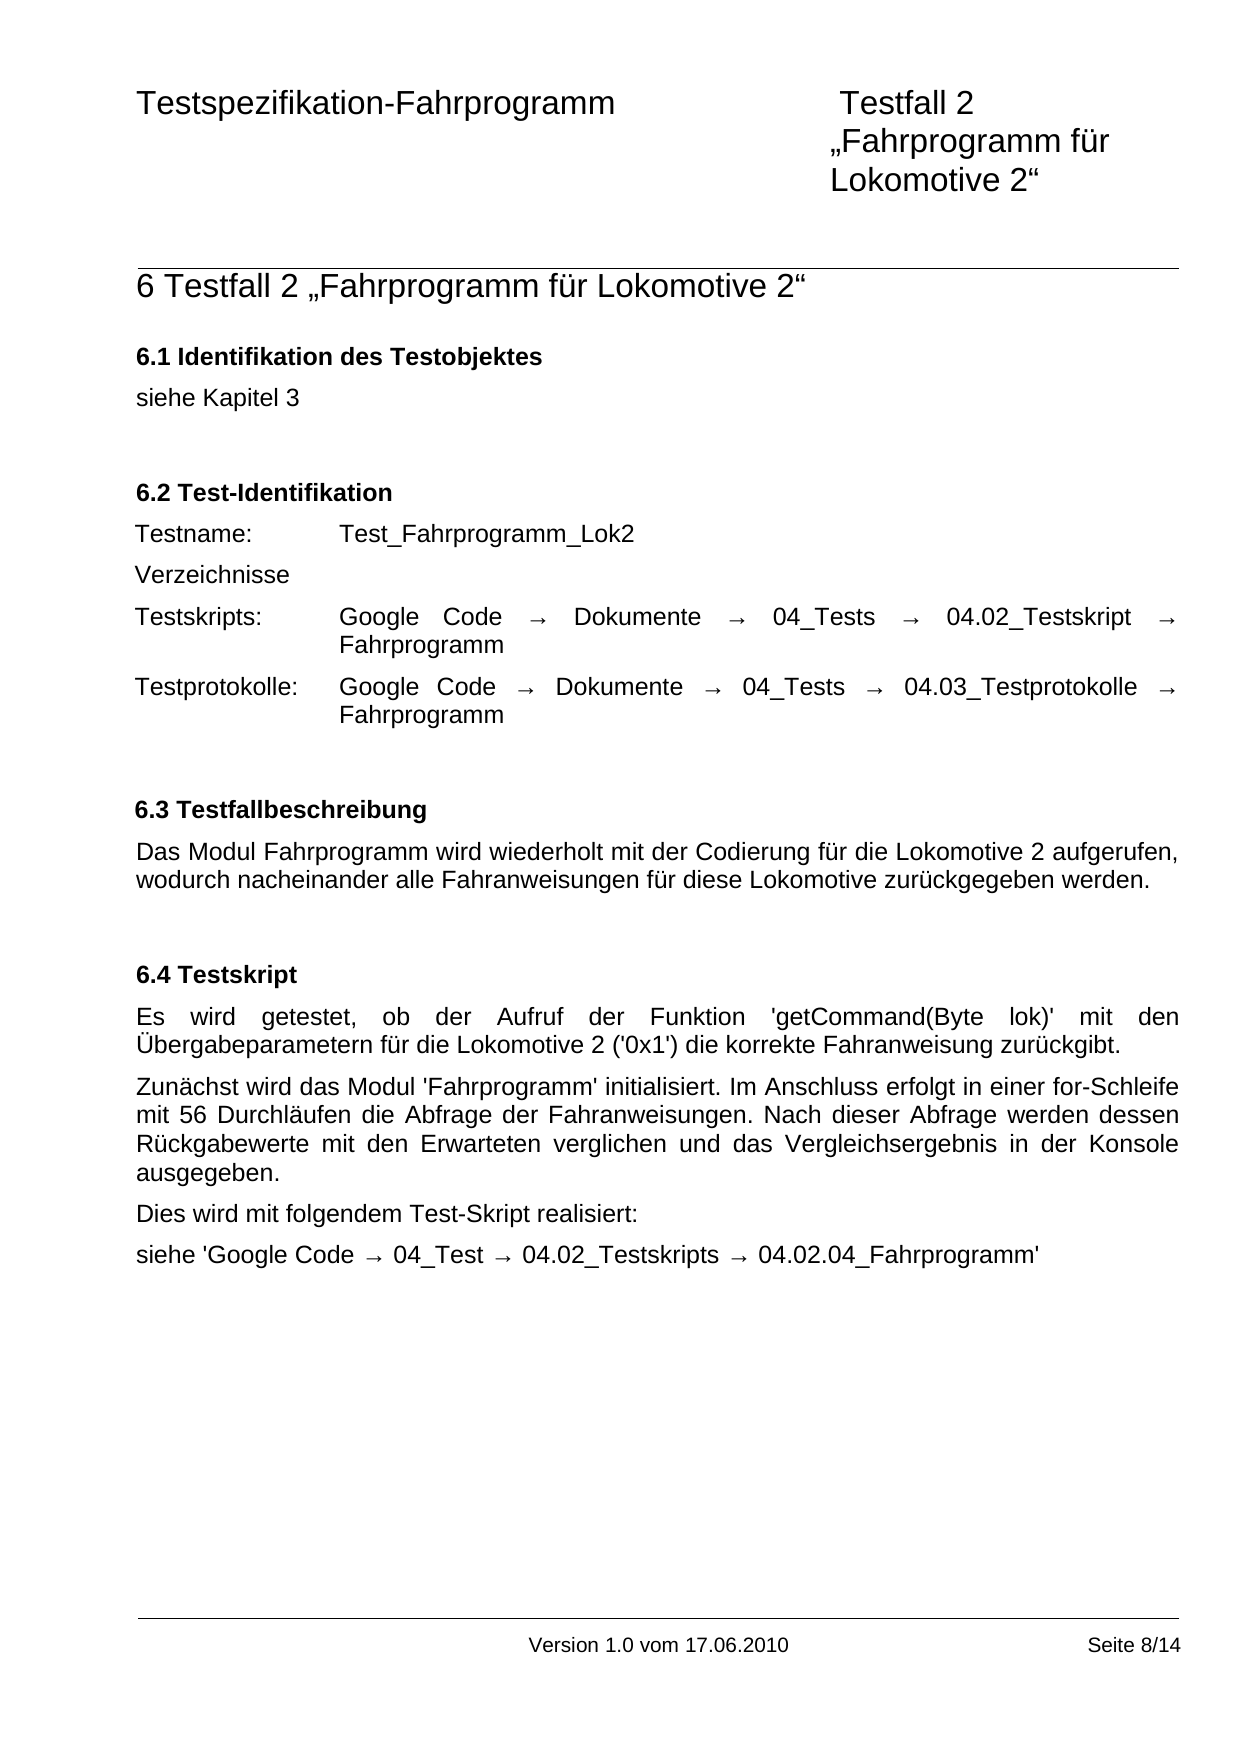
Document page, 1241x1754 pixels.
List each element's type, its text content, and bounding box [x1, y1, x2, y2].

subtitle Testfall 2 „Fahrprogramm für Lokomotive 2“ [392, 289, 448, 304]
text siehe Kapitel 3 [136, 383, 1181, 412]
text Dies wird mit folgendem Test-Skript realisiert: [136, 1199, 1181, 1228]
text Testskripts: Google Code → Dokumente → 04_Tests → 04.02_Testskript → Fahrprogramm [134, 602, 1181, 659]
text Testname: Test_Fahrprogramm_Lok2 [134, 519, 1181, 548]
text Das Modul Fahrprogramm wird wiederholt mit der Codierung für die Lokomotive 2 aufgerufen, wodurch nacheinander alle Fahranweisungen für diese Lokomotive zurückgegeben werden. [0, 837, 1181, 894]
text Testprotokolle: Google Code → Dokumente → 04_Tests → 04.03_Testprotokolle → Fahrprogramm [134, 672, 1181, 729]
text Zunächst wird das Modul 'Fahrprogramm' initialisiert. Im Anschluss erfolgt in einer for-Schleife mit 56 Durchläufen die Abfrage der Fahranweisungen. Nach dieser Abfrage werden dessen Rückgabewerte mit den Erwarteten verglichen und das Vergleichsergebnis in der Konsole ausgegeben. [136, 1072, 1181, 1187]
text Verzeichnisse [134, 561, 1181, 589]
text Es wird getestet, ob der Aufruf der Funktion 'getCommand(Byte lok)' mit den Übergabeparametern für die Lokomotive 2 ('0x1') die korrekte Fahranweisung zurückgibt. [136, 1002, 1181, 1059]
subtitle Test-Identifikation [136, 478, 1181, 507]
subtitle Testskript [136, 961, 1181, 989]
subtitle Testfall 2 „Fahrprogramm für Lokomotive 2“ [136, 289, 389, 304]
subtitle Identifikation des Testobjektes [136, 342, 1181, 371]
text siehe 'Google Code → 04_Test → 04.02_Testskripts → 04.02.04_Fahrprogramm' [136, 1241, 1181, 1269]
subtitle Testfallbeschreibung [134, 796, 1181, 824]
subtitle Testfall 2 „Fahrprogramm für Lokomotive 2“ [447, 289, 1181, 304]
